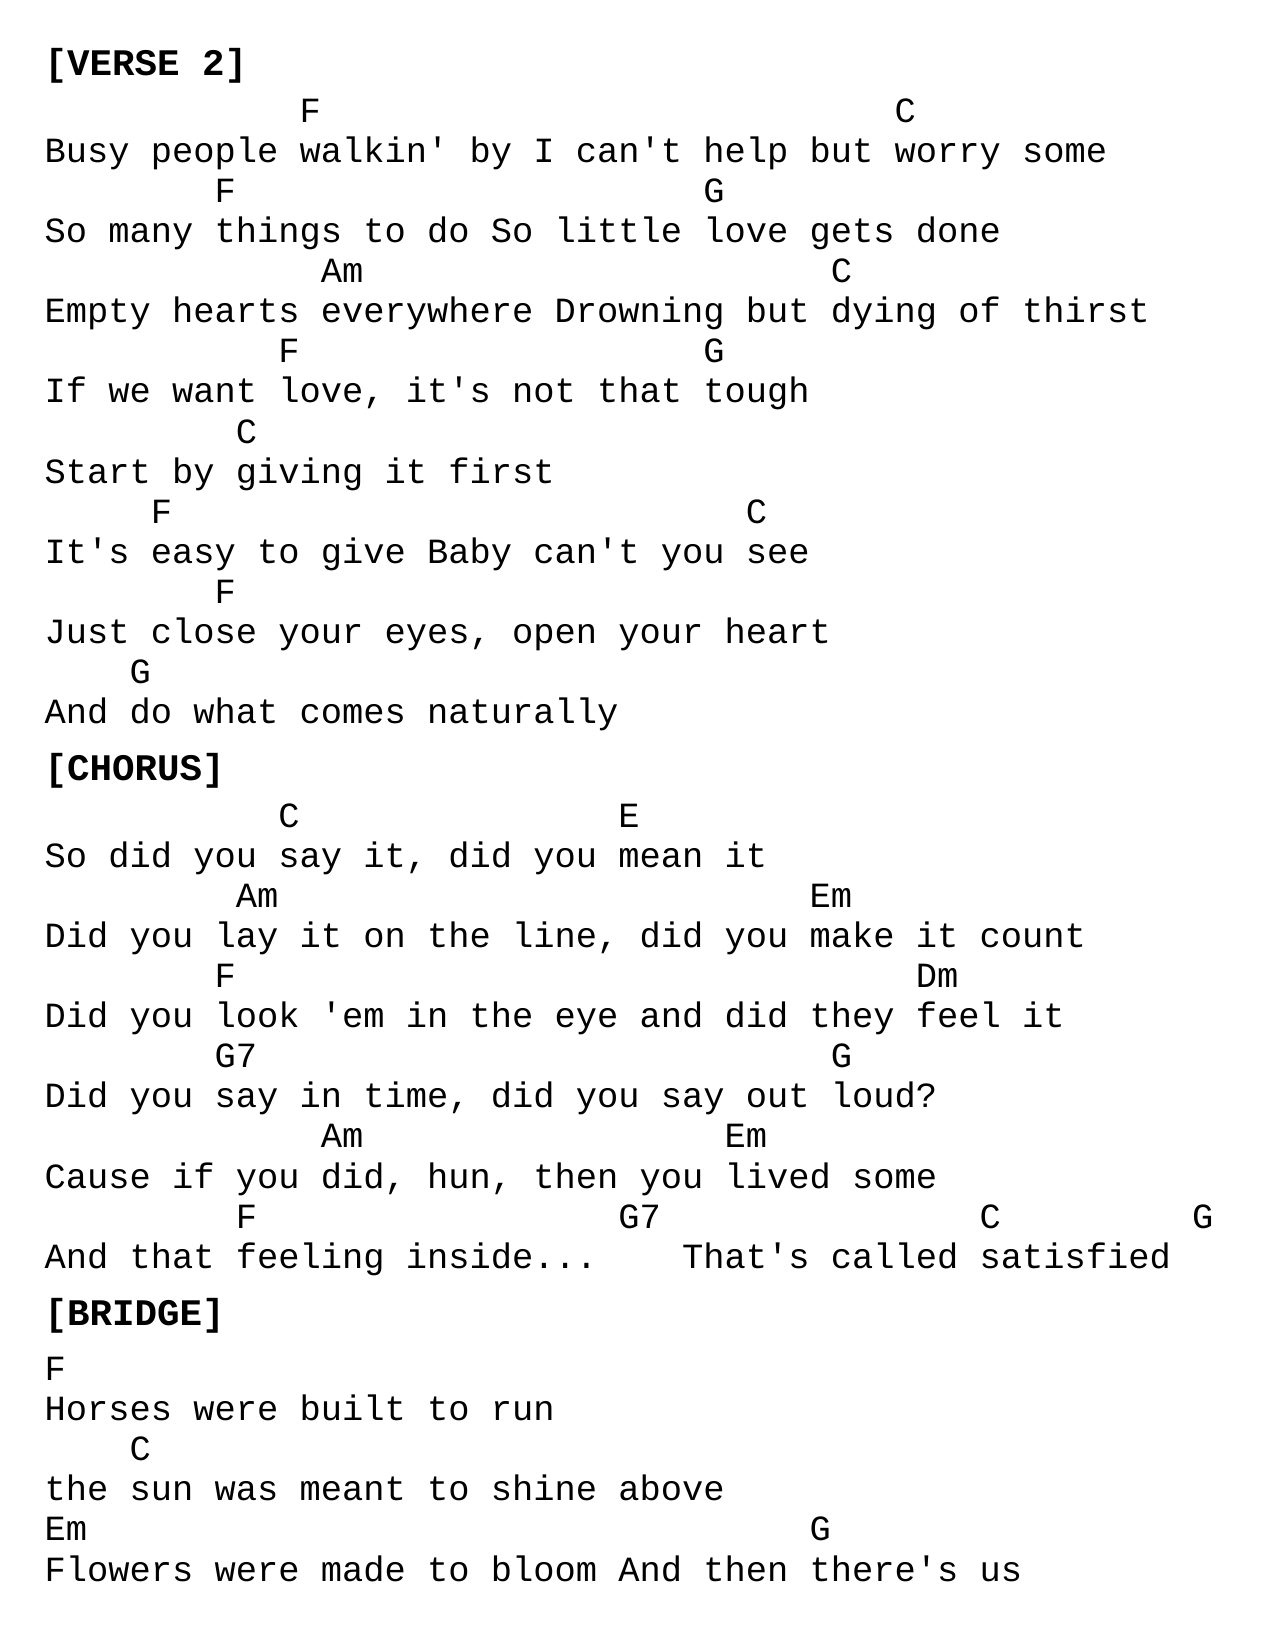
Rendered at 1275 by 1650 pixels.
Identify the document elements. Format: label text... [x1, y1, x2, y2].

text And do what comes naturally [44, 694, 1231, 734]
text So did you say it, did you mean it [44, 838, 1231, 878]
text Am C [44, 253, 1231, 293]
text Empty hearts everywhere Drowning but dying of thirst [44, 293, 1231, 333]
text Am Em [44, 878, 1231, 918]
text G [44, 654, 1231, 694]
text G7 G [44, 1038, 1231, 1078]
text Cause if you did, hun, then you lived some [44, 1158, 1231, 1199]
subtitle [CHORUS] [44, 749, 1231, 792]
text It's easy to give Baby can't you see [44, 534, 1231, 574]
text F [44, 574, 1231, 614]
subtitle [VERSE 2] [44, 44, 1231, 87]
text So many things to do So little love gets done [44, 213, 1231, 253]
text F C [44, 494, 1231, 534]
text Did you look 'em in the eye and did they feel it [44, 998, 1231, 1038]
text F G7 C G [44, 1199, 1231, 1239]
text Did you say in time, did you say out loud? [44, 1078, 1231, 1118]
text F G [44, 333, 1231, 373]
text the sun was meant to shine above [44, 1471, 1231, 1511]
text F [44, 1351, 1231, 1391]
text And that feeling inside... That's called satisfied [44, 1239, 1231, 1279]
text Em G [44, 1511, 1231, 1551]
text Did you lay it on the line, did you make it count [44, 918, 1231, 958]
text Just close your eyes, open your heart [44, 614, 1231, 654]
text F G [44, 173, 1231, 213]
text C [44, 1431, 1231, 1471]
text C [44, 413, 1231, 454]
text Am Em [44, 1118, 1231, 1158]
text Horses were built to run [44, 1391, 1231, 1431]
text If we want love, it's not that tough [44, 373, 1231, 413]
text C E [44, 798, 1231, 838]
text Flowers were made to bloom And then there's us [44, 1551, 1231, 1592]
text Start by giving it first [44, 454, 1231, 494]
text Busy people walkin' by I can't help but worry some [44, 133, 1231, 173]
text F C [44, 93, 1231, 133]
subtitle [BRIDGE] [44, 1294, 1231, 1336]
text F Dm [44, 958, 1231, 998]
